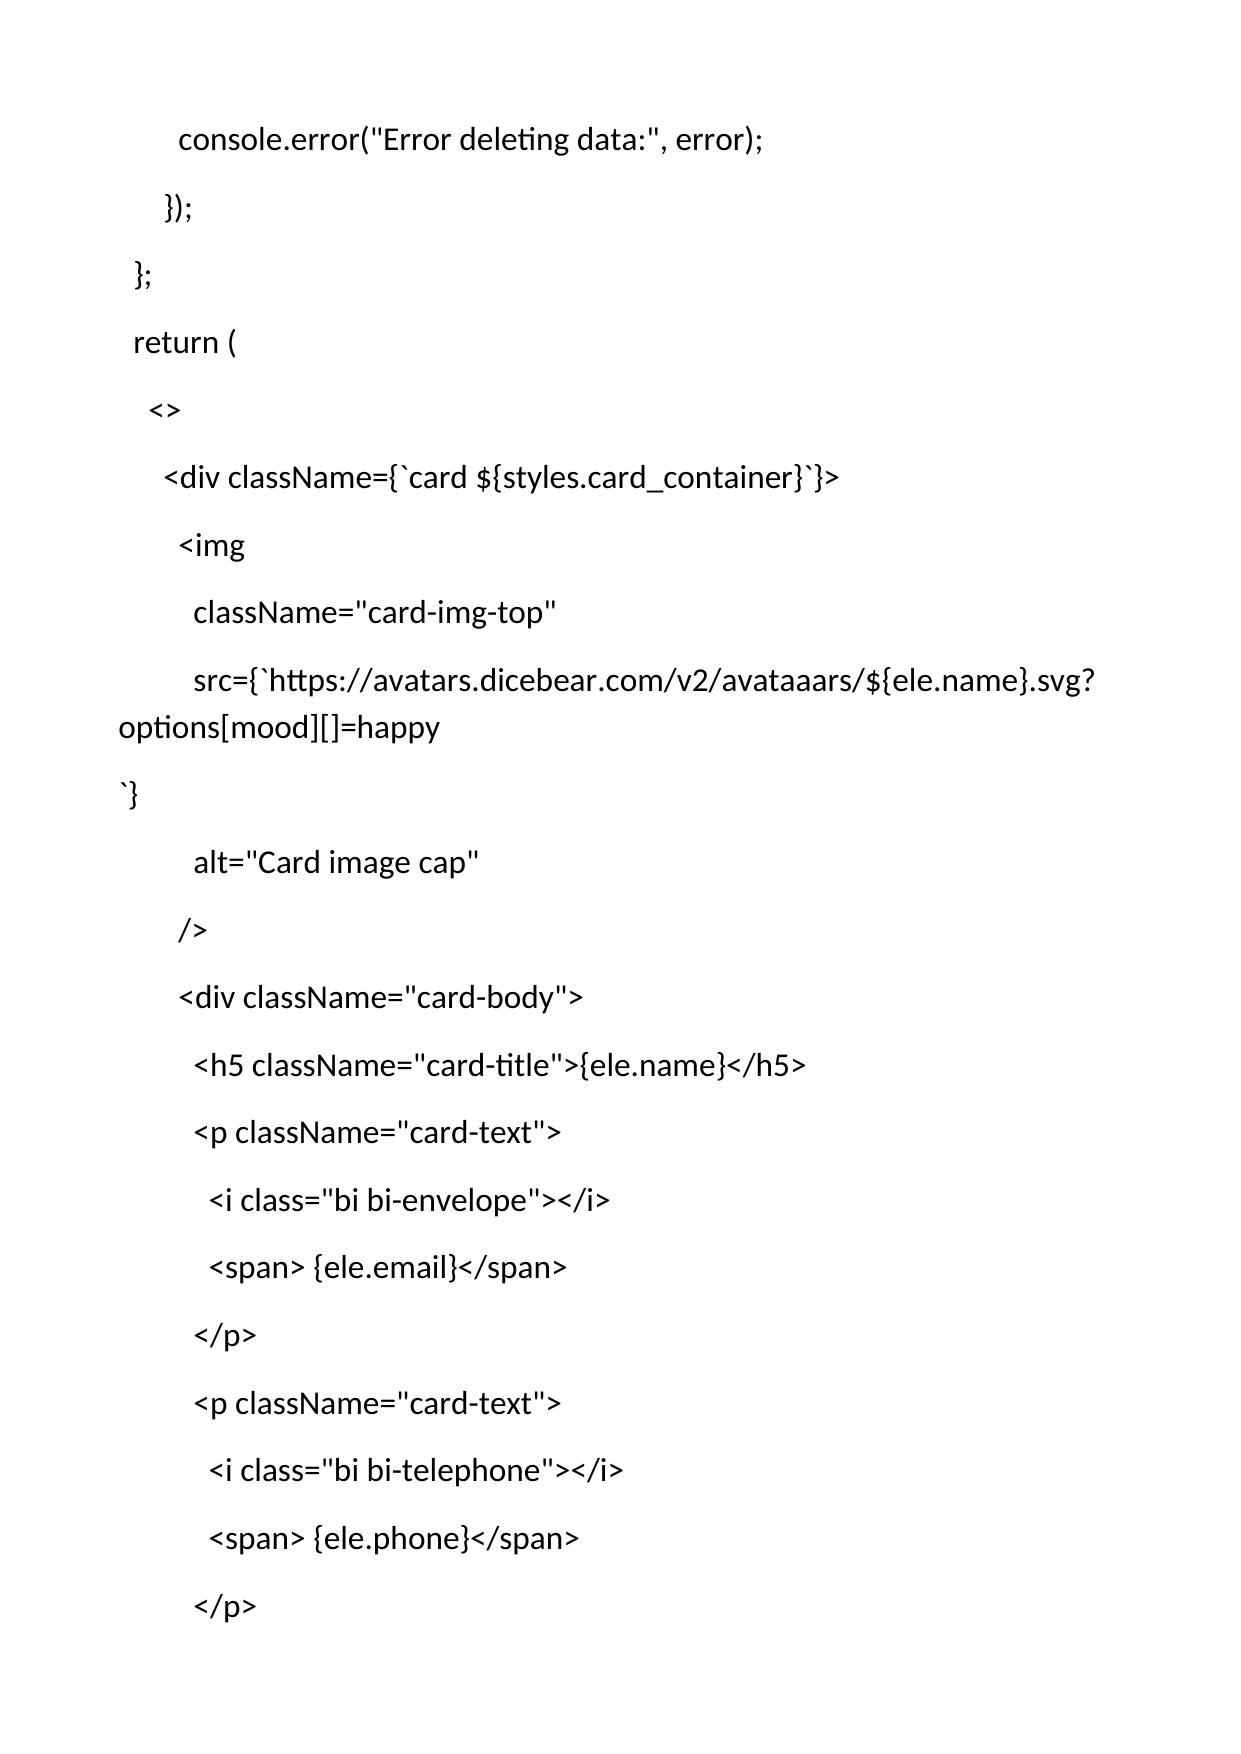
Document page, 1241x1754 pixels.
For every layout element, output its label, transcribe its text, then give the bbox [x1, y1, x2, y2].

text </p> [118, 1584, 1122, 1625]
text <p className="card-text"> [118, 1382, 1122, 1422]
text return ( [118, 321, 1122, 362]
text console.error("Error deleting data:", error); [118, 118, 1122, 159]
text }; [118, 253, 1122, 294]
text src={`https://avatars.dicebear.com/v2/avataaars/${ele.name}.svg?options[mood][]=happy [118, 659, 1122, 746]
text <i class="bi bi-telephone"></i> [118, 1449, 1122, 1490]
text alt="Card image cap" [118, 841, 1122, 882]
text <p className="card-text"> [118, 1111, 1122, 1152]
text <span> {ele.email}</span> [118, 1247, 1122, 1287]
text <i class="bi bi-envelope"></i> [118, 1179, 1122, 1220]
text className="card-img-top" [118, 591, 1122, 632]
text <div className={`card ${styles.card_container}`}> [118, 456, 1122, 497]
text <div className="card-body"> [118, 976, 1122, 1017]
text <> [118, 388, 1122, 429]
text /> [118, 908, 1122, 949]
text </p> [118, 1314, 1122, 1355]
text <img [118, 524, 1122, 564]
text `} [118, 773, 1122, 814]
text }); [118, 186, 1122, 226]
text <h5 className="card-title">{ele.name}</h5> [118, 1044, 1122, 1084]
text <span> {ele.phone}</span> [118, 1517, 1122, 1558]
